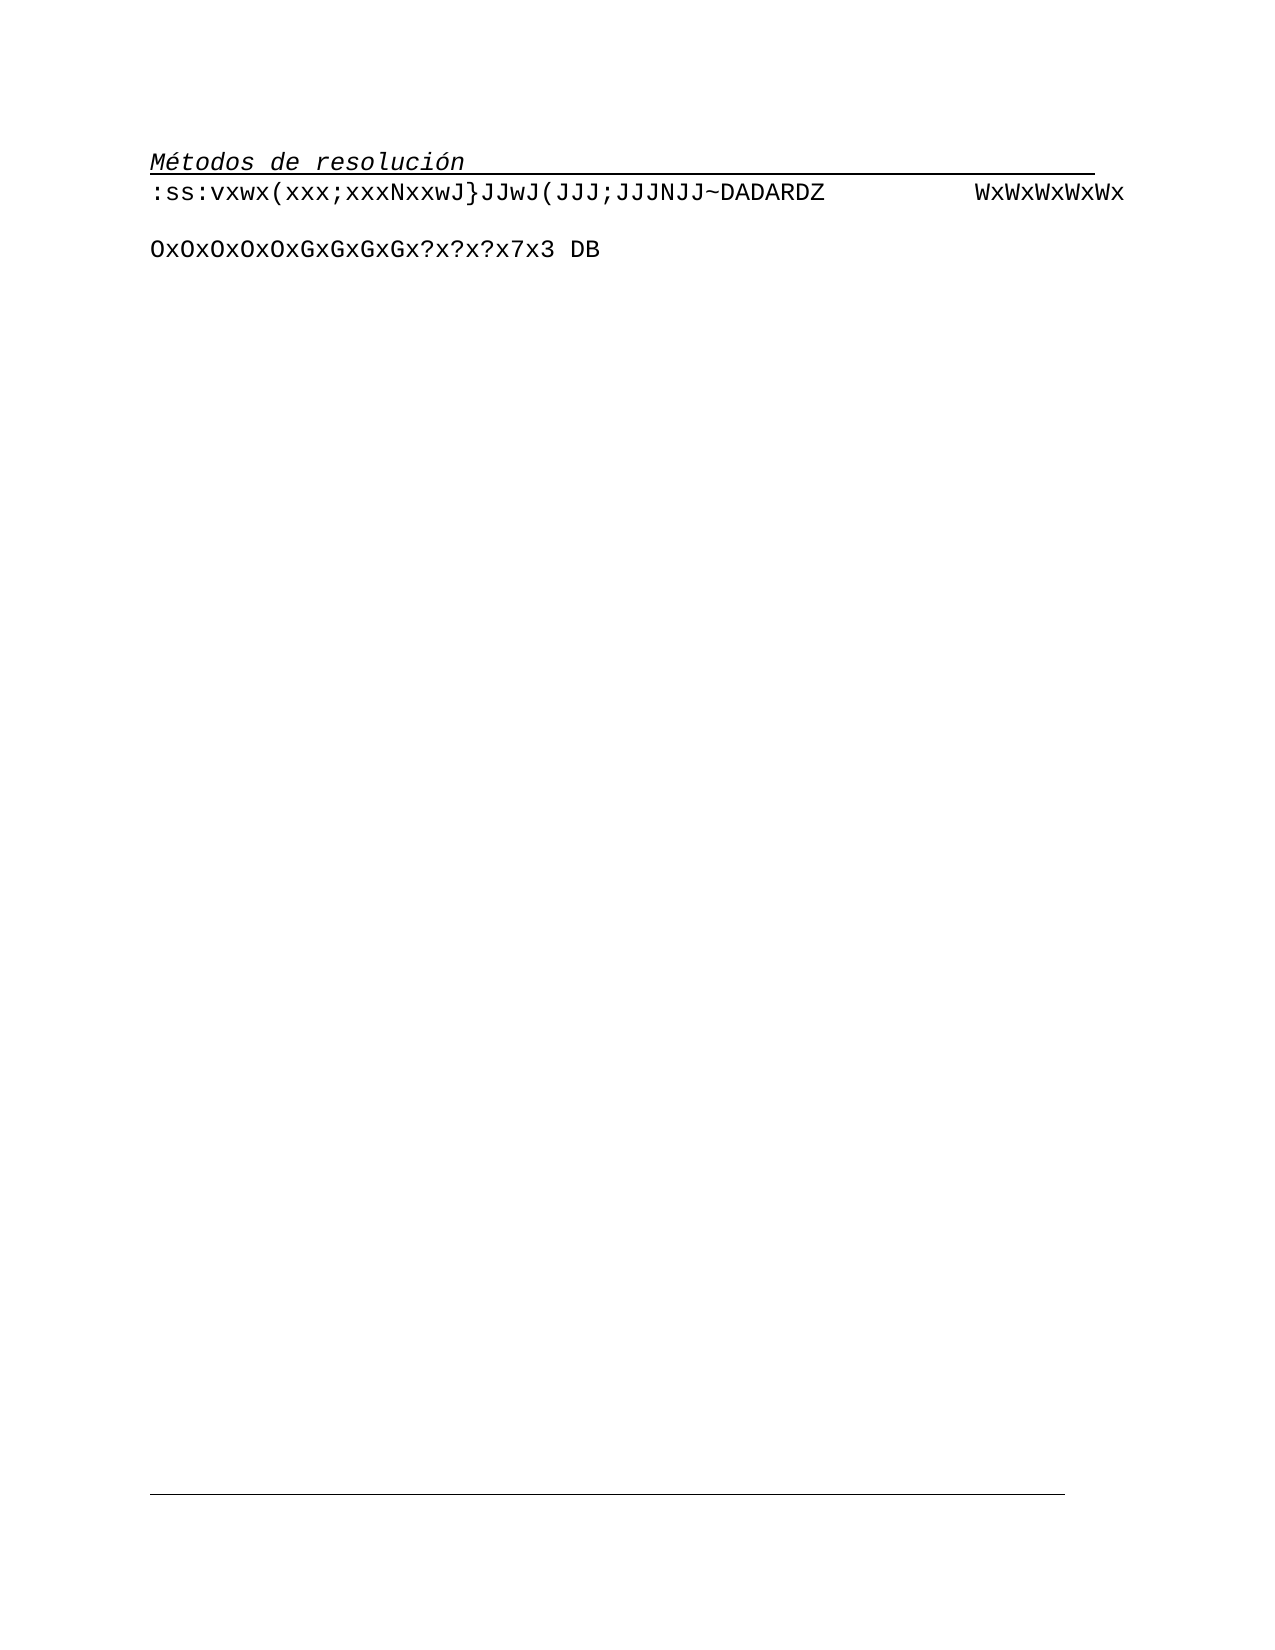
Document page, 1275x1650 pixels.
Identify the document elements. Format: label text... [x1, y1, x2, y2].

text :ss:vxwx(xxx;xxxNxxwJ}JJwJ(JJJ;JJJNJJ~DADARDZ WxWxWxWxWx OxOxOxOxOxGxGxGxGx?x?x?x7x3 DB [150, 179, 1125, 264]
